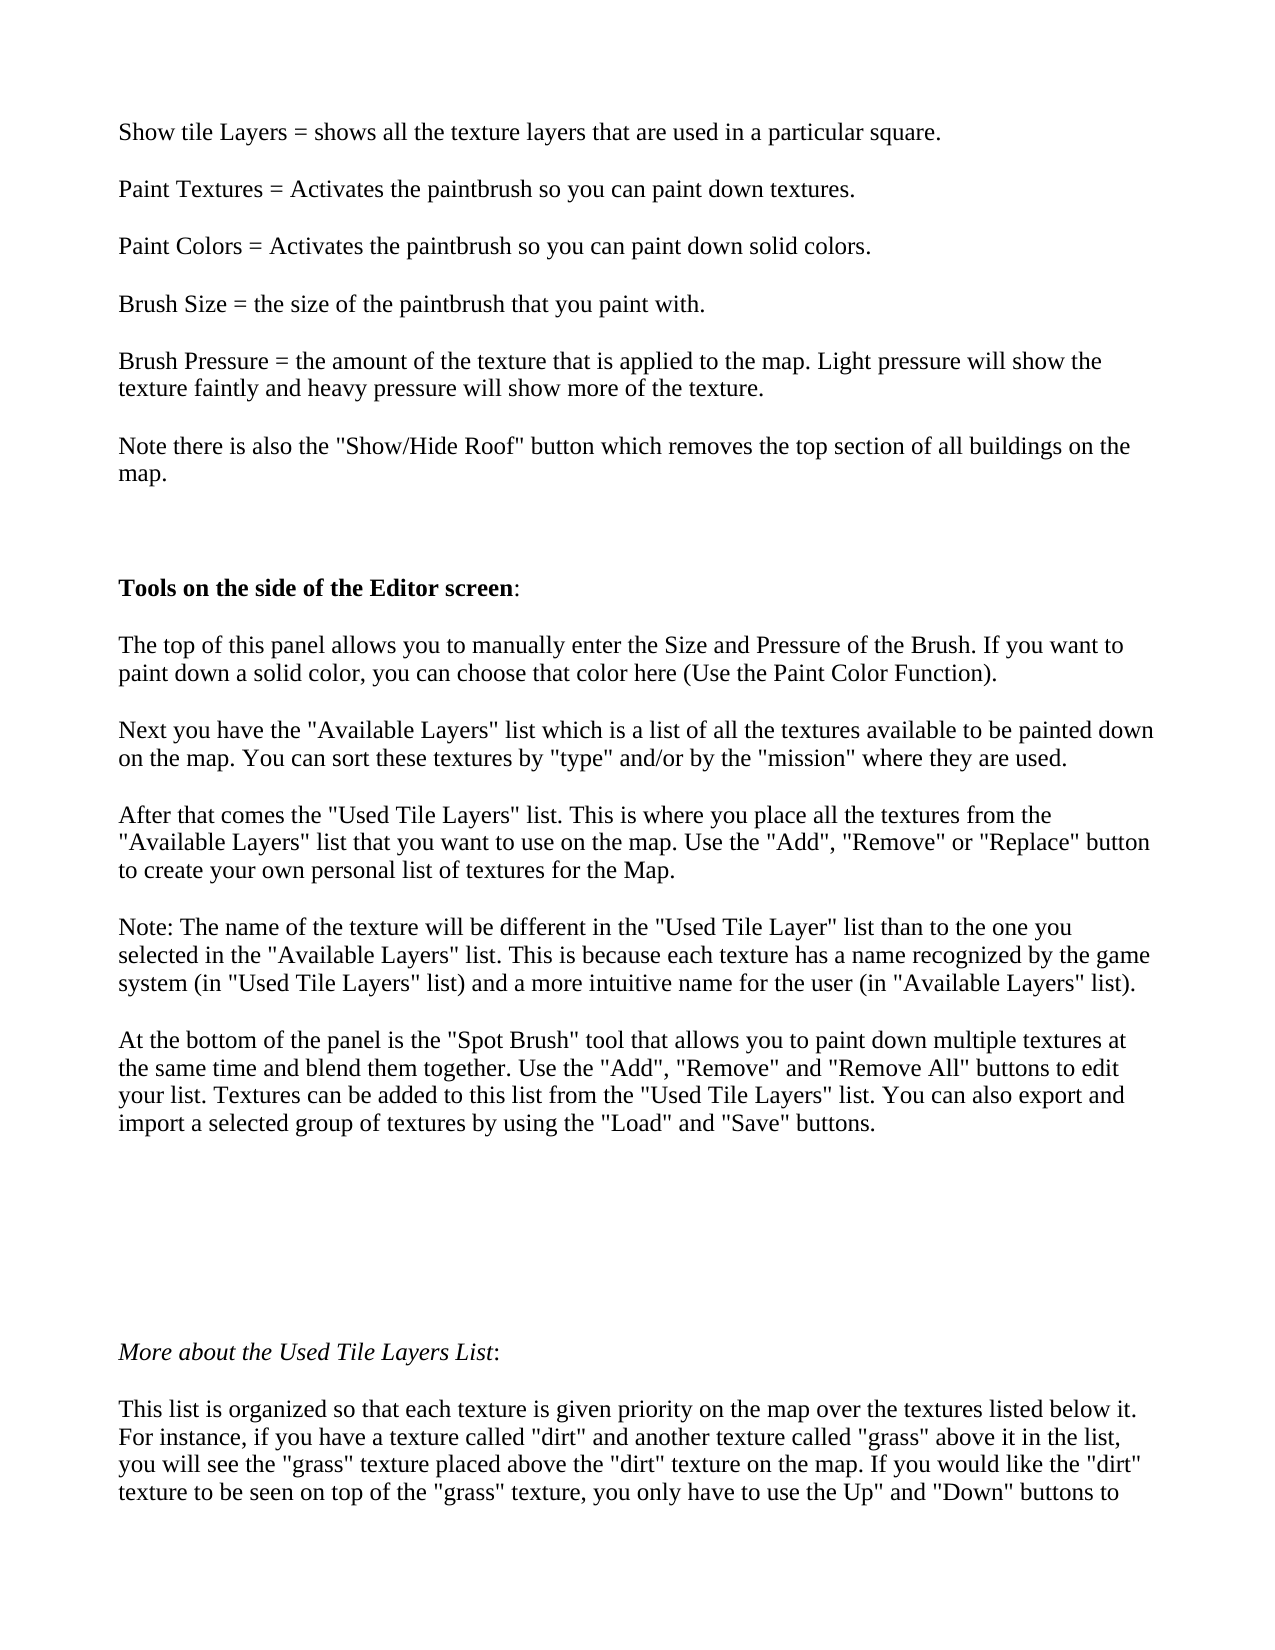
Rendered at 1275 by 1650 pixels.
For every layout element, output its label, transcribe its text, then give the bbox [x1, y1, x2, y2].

text After that comes the "Used Tile Layers" list. This is where you place all the textures from the "Available Layers" list that you want to use on the map. Use the "Add", "Remove" or "Replace" button to create your own personal list of textures for the Map. [118, 801, 1157, 884]
text The top of this panel allows you to manually enter the Size and Pressure of the Brush. If you want to paint down a solid color, you can choose that color here (Use the Paint Color Function). [118, 631, 1157, 686]
text Next you have the "Available Layers" list which is a list of all the textures available to be painted down on the map. You can sort these textures by "type" and/or by the "mission" where they are used. [118, 716, 1157, 771]
text Brush Pressure = the amount of the texture that is applied to the map. Light pressure will show the texture faintly and heavy pressure will show more of the texture. [118, 347, 1157, 402]
text Note there is also the "Show/Hide Roof" button which removes the top section of all buildings on the map. [118, 432, 1157, 487]
text Paint Textures = Activates the paintbrush so you can paint down textures. [118, 175, 1157, 203]
text Paint Colors = Activates the paintbrush so you can paint down solid colors. [118, 232, 1157, 260]
text This list is organized so that each texture is given priority on the map over the textures listed below it. For instance, if you have a texture called "dirt" and another texture called "grass" above it in the list, you will see the "grass" texture placed above the "dirt" texture on the map. If you would like the "dirt" texture to be seen on top of the "grass" texture, you only have to use the Up" and "Down" buttons to [118, 1395, 1157, 1506]
text Tools on the side of the Editor screen: [118, 574, 1157, 602]
text Show tile Layers = shows all the texture layers that are used in a particular square. [118, 118, 1157, 146]
text Brush Size = the size of the paintbrush that you paint with. [118, 290, 1157, 317]
text Note: The name of the texture will be different in the "Used Tile Layer" list than to the one you selected in the "Available Layers" list. This is because each texture has a name recognized by the game system (in "Used Tile Layers" list) and a more intuitive name for the user (in "Available Layers" list). [118, 913, 1157, 997]
text At the bottom of the panel is the "Spot Brush" tool that allows you to paint down multiple textures at the same time and blend them together. Use the "Add", "Remove" and "Remove All" buttons to edit your list. Textures can be added to this list from the "Used Tile Layers" list. You can also export and import a selected group of textures by using the "Load" and "Save" buttons. [118, 1026, 1157, 1137]
text More about the Used Tile Layers List: [118, 1338, 1157, 1366]
